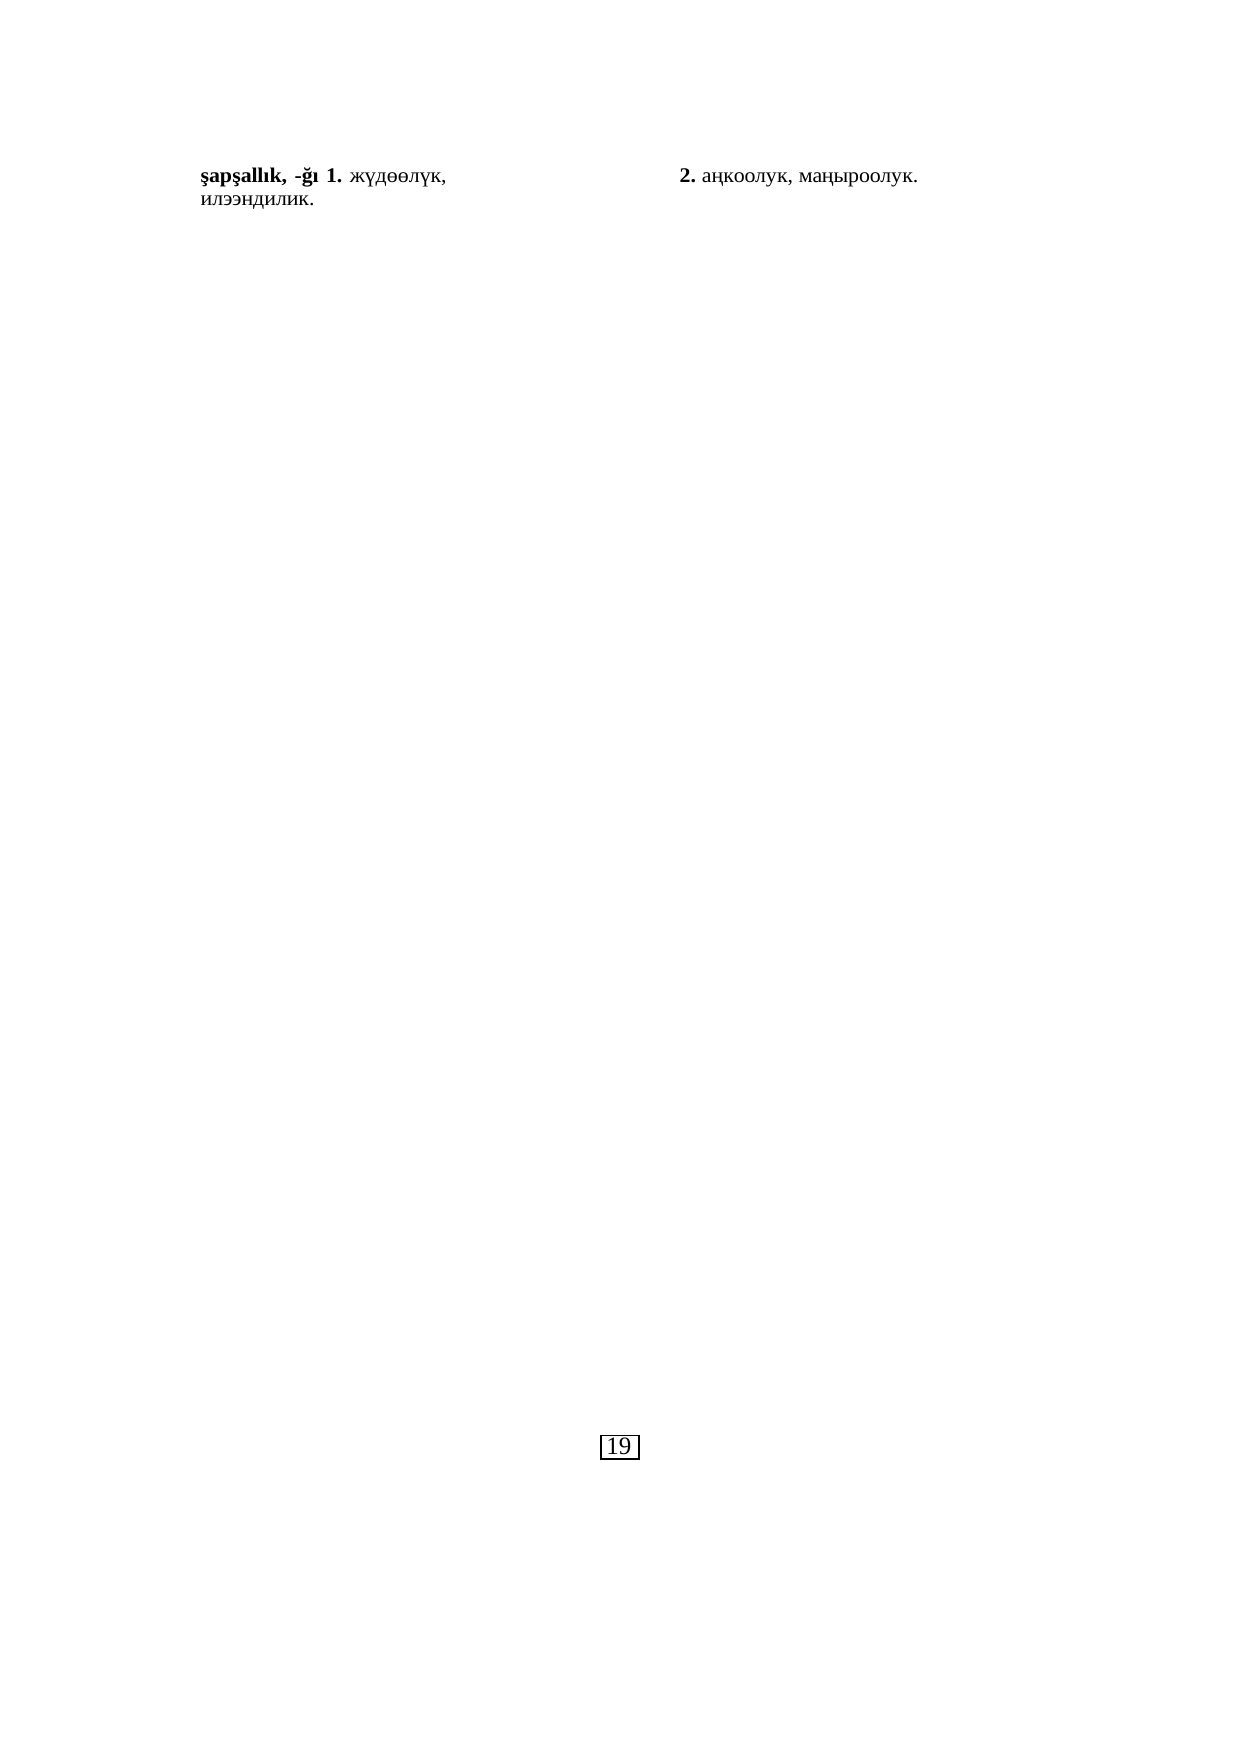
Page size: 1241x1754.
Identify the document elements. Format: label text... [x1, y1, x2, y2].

text şapşallık, -ğı 1. жүдөөлүк, илээндилик. [200, 164, 551, 210]
text 2. аңкоолук, маңыроолук. [679, 164, 922, 187]
